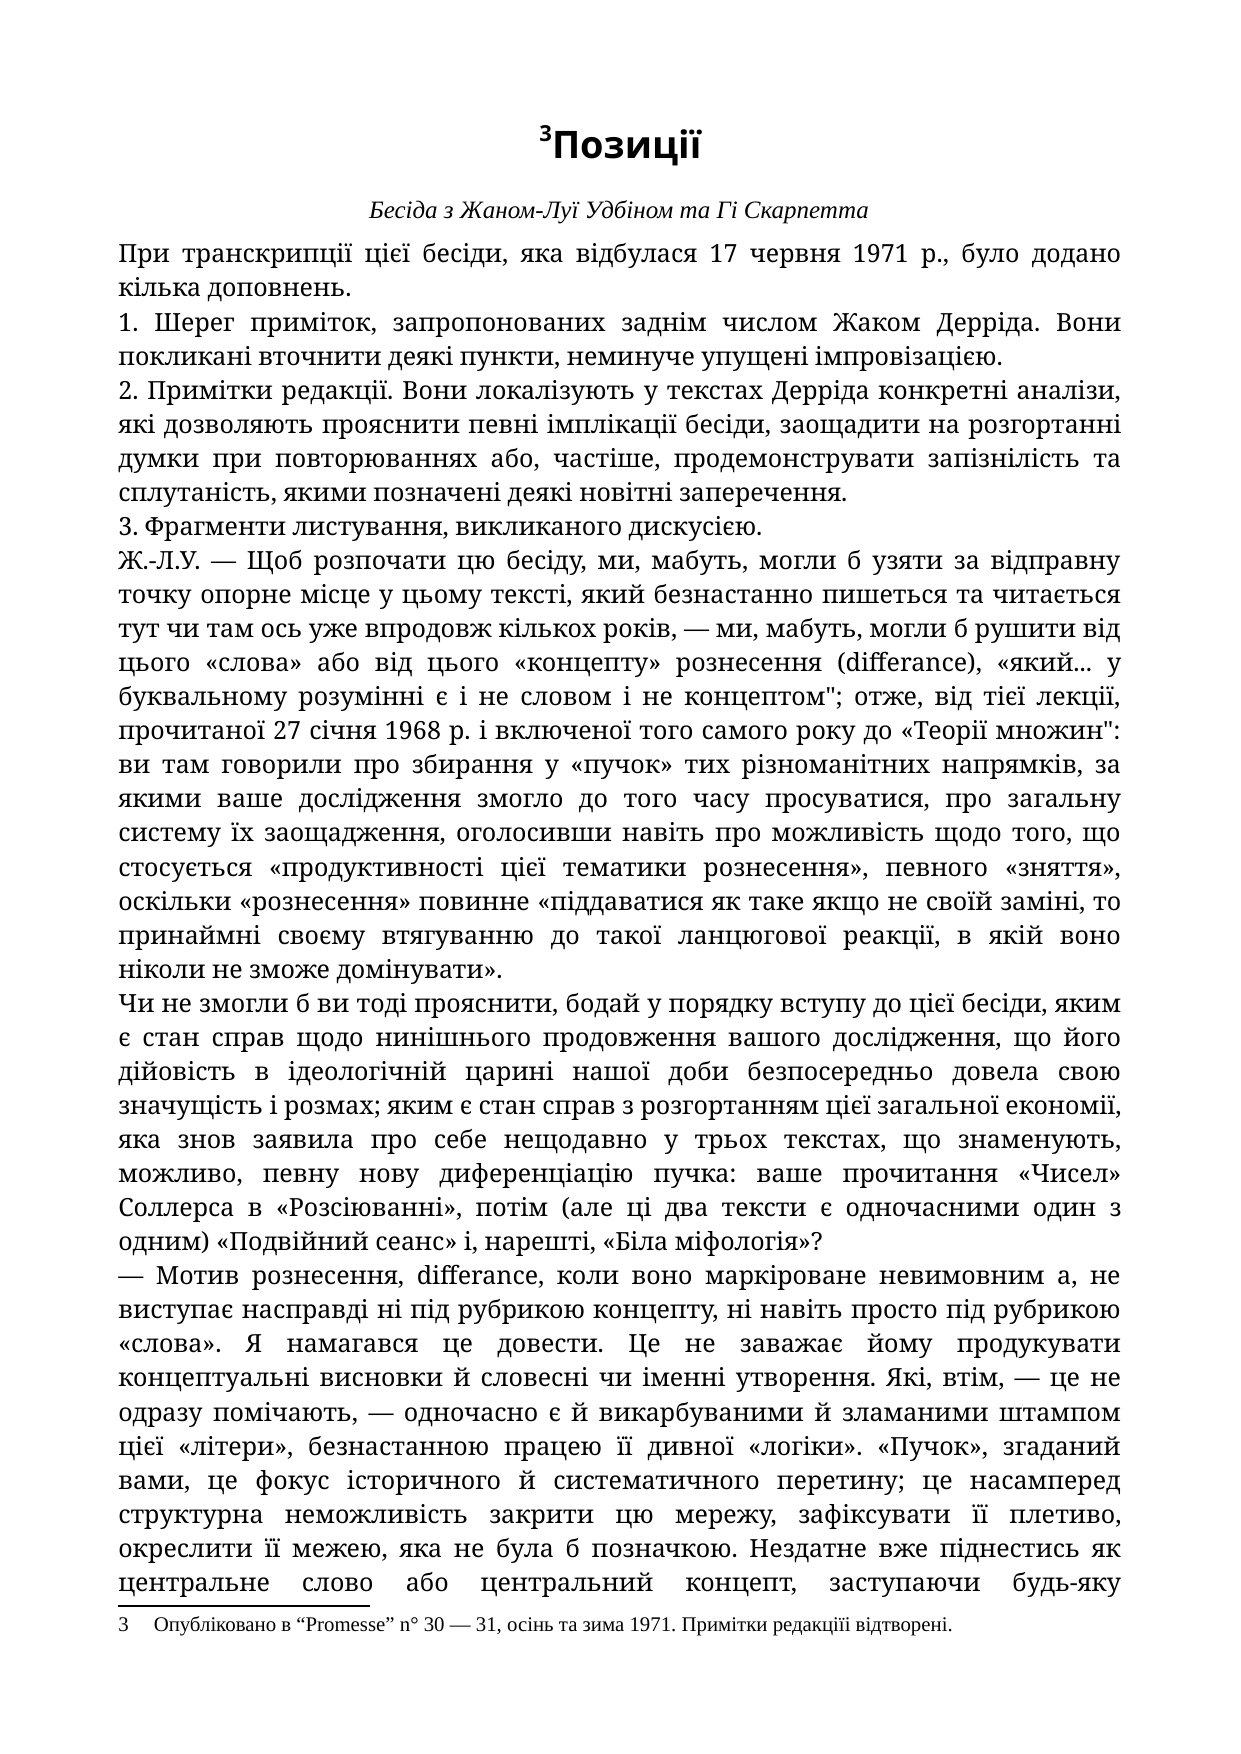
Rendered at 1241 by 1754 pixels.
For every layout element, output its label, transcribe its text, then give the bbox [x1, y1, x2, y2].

text Чи не змогли б ви тоді прояснити, бодай у порядку вступу до цієї бесіди, яким є стан справ щодо нинішнього продовження вашого дослідження, що його дійовість в ідеологічній царині нашої доби безпосередньо довела свою значущість і розмах; яким є стан справ з розгортанням цієї загальної економії, яка знов заявила про себе нещодавно у трьох текстах, що знаменують, можливо, певну нову диференціацію пучка: ваше прочитання «Чисел» Соллерса в «Розсіюванні», потім (але ці два тексти є одночасними один з одним) «Подвійний сеанс» і, нарешті, «Біла міфологія»? [118, 985, 1122, 1258]
text Ж.-Л.У. — Щоб розпочати цю бесіду, ми, мабуть, могли б узяти за відправну точку опорне місце у цьому тексті, який безнастанно пишеться та читається тут чи там ось уже впродовж кількох років, — ми, мабуть, могли б рушити від цього «слова» або від цього «концепту» рознесення (differance), «який... у буквальному розумінні є і не словом і не концептом"; отже, від тієї лекції, прочитаної 27 січня 1968 р. і включеної того самого року до «Теорії множин": ви там говорили про збирання у «пучок» тих різноманітних напрямків, за якими ваше дослідження змогло до того часу просуватися, про загальну систему їх заощадження, оголосивши навіть про можливість щодо того, що стосується «продуктивності цієї тематики рознесення», певного «зняття», оскільки «рознесення» повинне «піддаватися як таке якщо не своїй заміні, то принаймні своєму втягуванню до такої ланцюгової реакції, в якій воно ніколи не зможе домінувати». [118, 543, 1122, 985]
subtitle Позиції [118, 118, 1122, 170]
text — Мотив рознесення, differance, коли воно маркіроване невимовним а, не виступає насправді ні під рубрикою концепту, ні навіть просто під рубрикою «слова». Я намагався це довести. Це не заважає йому продукувати концептуальні висновки й словесні чи іменні утворення. Які, втім, — це не одразу помічають, — одночасно є й викарбуваними й зламаними штампом цієї «літери», безнастанною працею її дивної «логіки». «Пучок», згаданий вами, це фокус історичного й систематичного перетину; це насамперед структурна неможливість закрити цю мережу, зафіксувати її плетиво, окреслити її межею, яка не була б позначкою. Нездатне вже піднестись як центральне слово або центральний концепт, заступаючи будь-яку [118, 1258, 1122, 1598]
text 3. Фрагменти листування, викликаного дискусією. [118, 508, 1122, 543]
text При транскрипції цієї бесіди, яка відбулася 17 червня 1971 р., було додано кілька доповнень. [118, 236, 1122, 304]
text Опубліковано в “Promesse” n° 30 — 31, осінь та зима 1971. Примітки редакціїі відтворені. [118, 1612, 1122, 1636]
text Бесіда з Жаном-Луї Удбіном та Гі Скарпетта [118, 195, 1122, 223]
text 2. Примітки редакції. Вони локалізують у текстах Дерріда конкретні аналізи, які дозволяють прояснити певні імплікації бесіди, заощадити на розгортанні думки при повторюваннях або, частіше, продемонструвати запізнілість та сплутаність, якими позначені деякі новітні заперечення. [118, 372, 1122, 508]
text 1. Шерег приміток, запропонованих заднім числом Жаком Дерріда. Вони покликані вточнити деякі пункти, неминуче упущені імпровізацією. [118, 304, 1122, 372]
